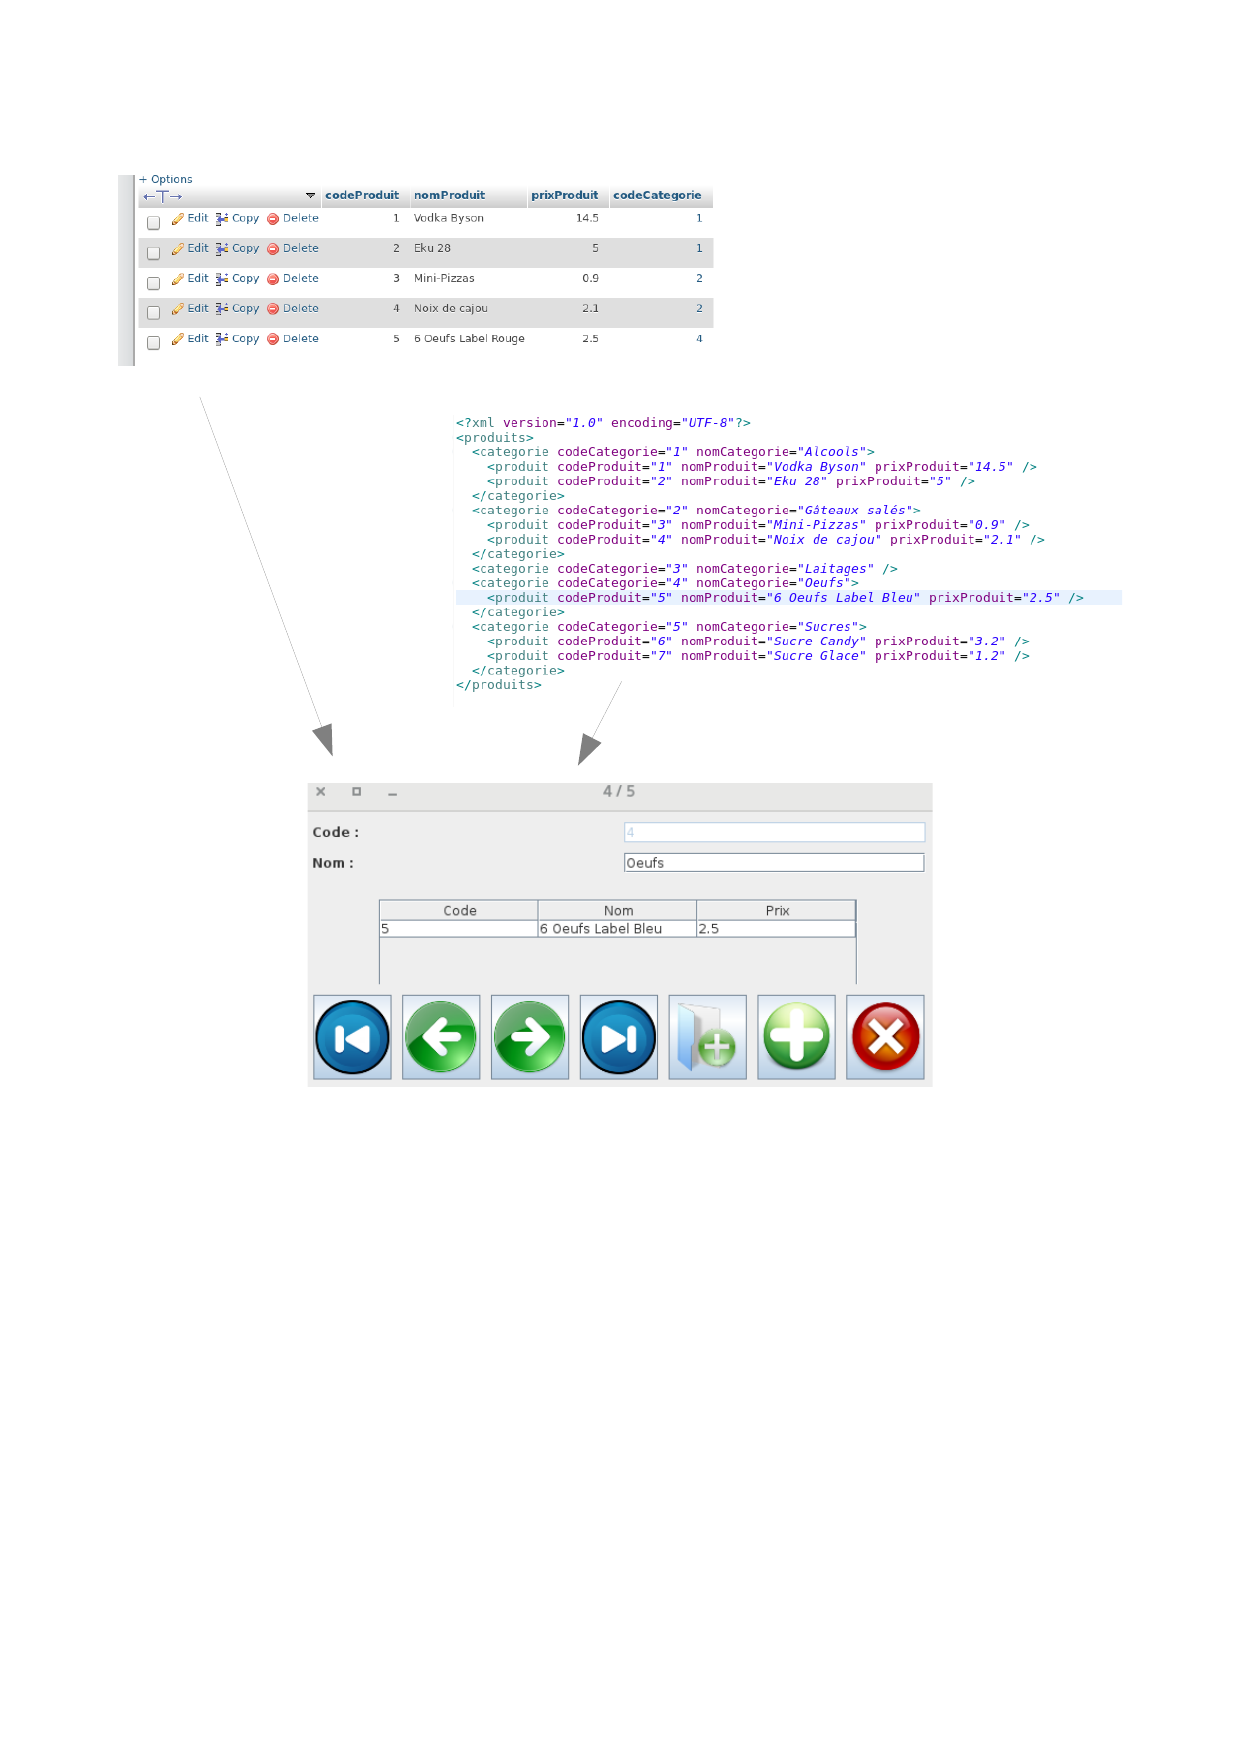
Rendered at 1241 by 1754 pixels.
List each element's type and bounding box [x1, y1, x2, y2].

picture [307, 783, 933, 1087]
picture [452, 414, 1123, 707]
picture [118, 175, 739, 366]
